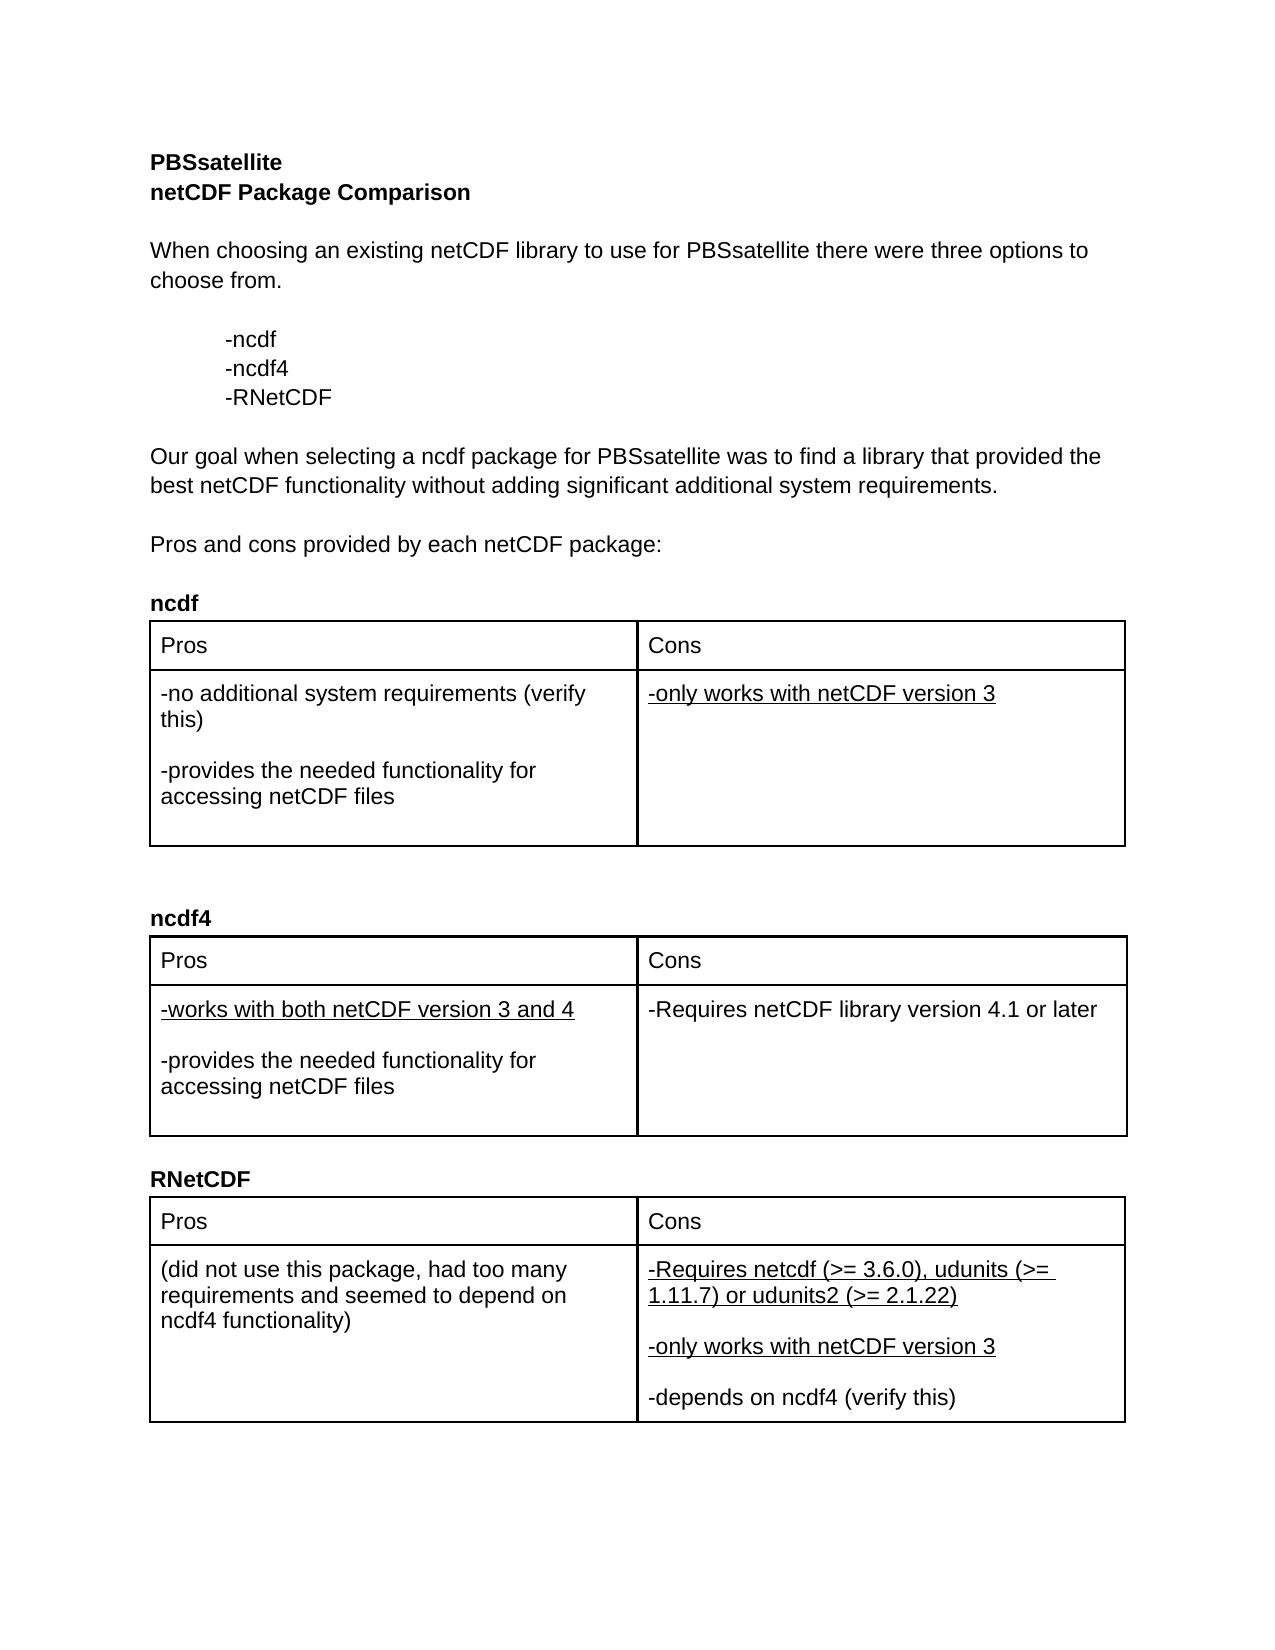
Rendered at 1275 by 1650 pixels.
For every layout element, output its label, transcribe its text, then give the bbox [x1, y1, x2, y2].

text -ncdf [150, 326, 1125, 352]
table_header Cons [639, 1198, 1124, 1244]
text -RNetCDF [150, 385, 1125, 411]
table_header Pros [151, 938, 636, 984]
text -ncdf4 [150, 356, 1125, 381]
text Our goal when selecting a ncdf package for PBSsatellite was to find a library that provided the best netCDF functionality without adding significant additional system requirements. [150, 444, 1125, 499]
table_header Cons [639, 622, 1124, 668]
table_header Pros [151, 1198, 636, 1244]
text RNetCDF [150, 1166, 1125, 1192]
text ncdf4 [150, 906, 1125, 932]
table_header Cons [639, 938, 1126, 984]
table_cell -Requires netcdf (>= 3.6.0), udunits (>= 1.11.7) or udunits2 (>= 2.1.22) -only works with netCDF version 3 -depends on ncdf4 (verify this) [639, 1246, 1124, 1421]
table_cell (did not use this package, had too many requirements and seemed to depend on ncdf4 functionality) [151, 1246, 636, 1421]
table_cell -no additional system requirements (verify this) -provides the needed functionality for accessing netCDF files [151, 671, 636, 845]
table_header Pros [151, 622, 636, 668]
text Pros and cons provided by each netCDF package: [150, 532, 1125, 557]
text ncdf [150, 591, 1125, 616]
text When choosing an existing netCDF library to use for PBSsatellite there were three options to choose from. [150, 238, 1125, 293]
table_cell -only works with netCDF version 3 [639, 671, 1124, 845]
text netCDF Package Comparison [150, 179, 1125, 205]
text PBSsatellite [150, 150, 1125, 176]
table_cell -works with both netCDF version 3 and 4 -provides the needed functionality for accessing netCDF files [151, 986, 636, 1135]
table_cell -Requires netCDF library version 4.1 or later [639, 986, 1126, 1135]
